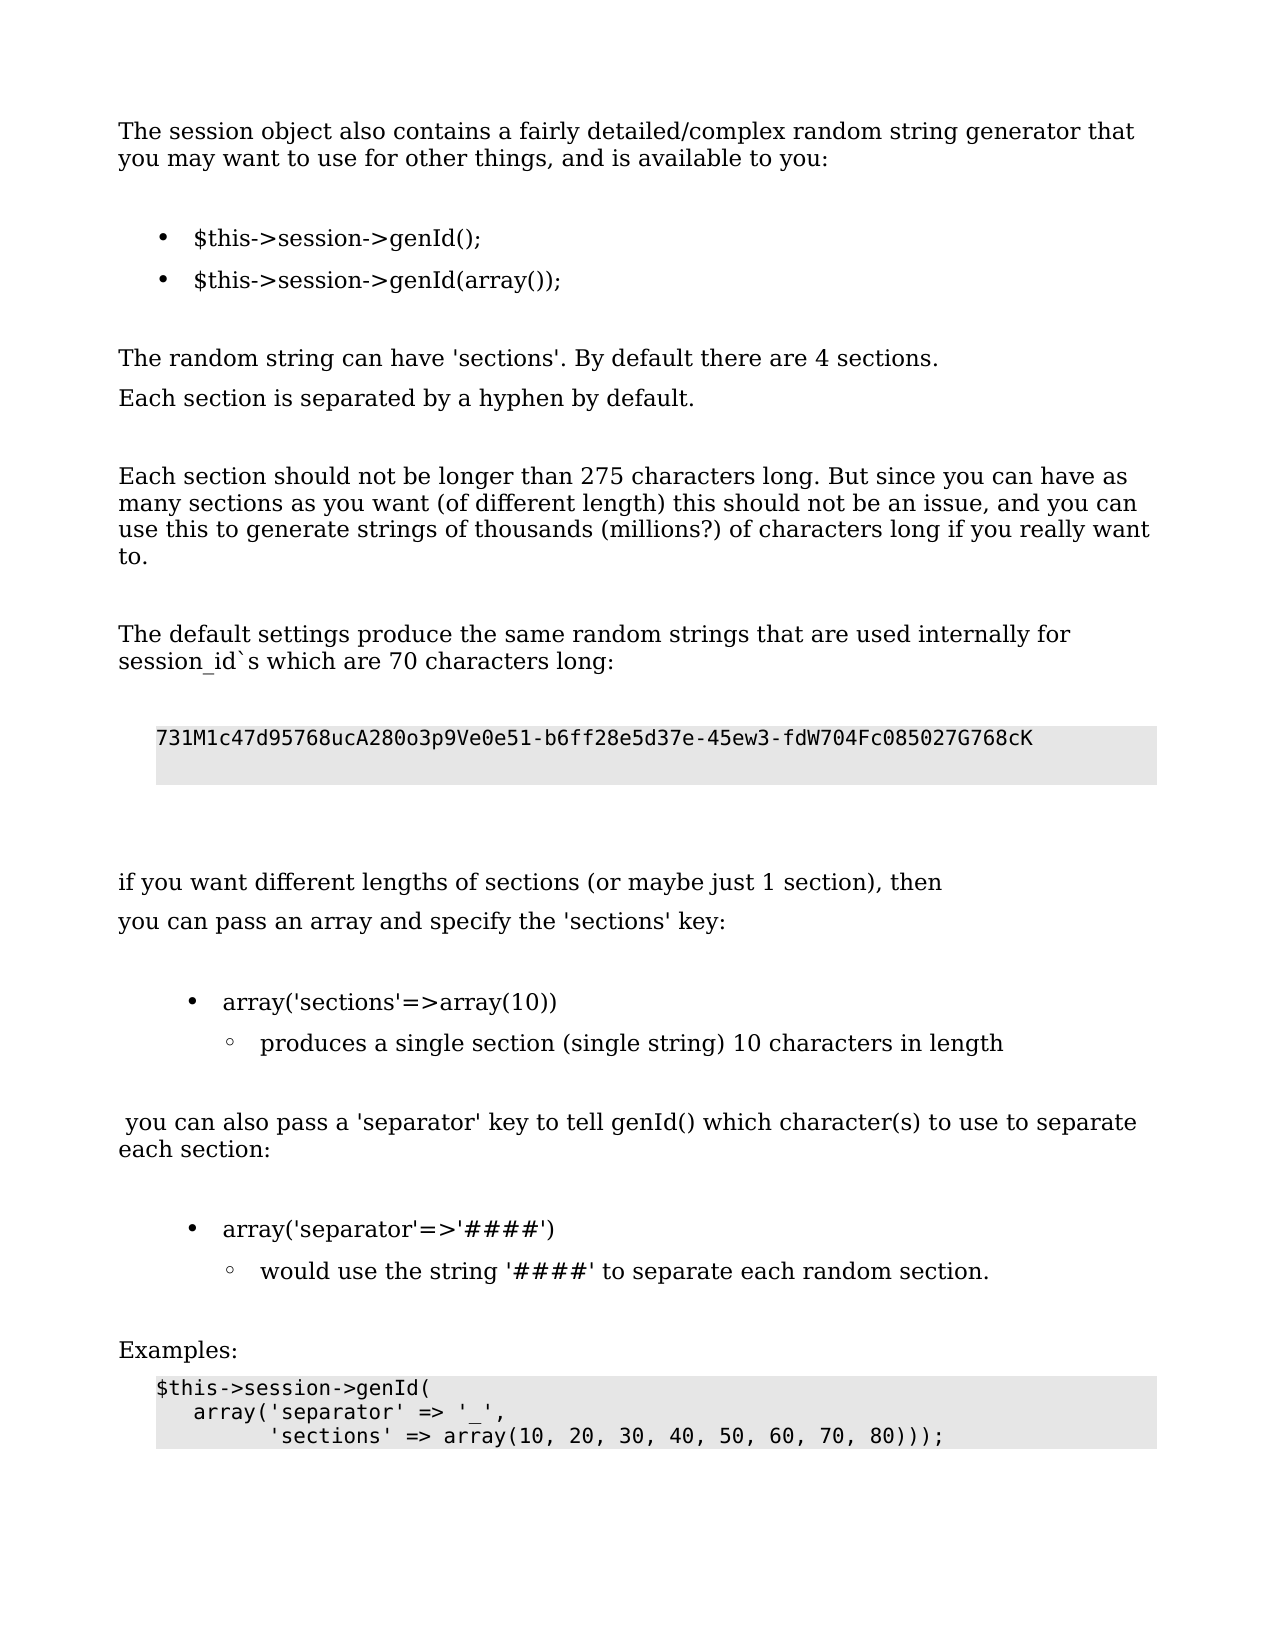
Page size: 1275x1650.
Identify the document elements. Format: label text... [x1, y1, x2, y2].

text Each section should not be longer than 275 characters long. But since you can have as many sections as you want (of different length) this should not be an issue, and you can use this to generate strings of thousands (millions?) of characters long if you really want to. [118, 463, 1157, 570]
list array('sections'=>array(10)) [185, 987, 1157, 1016]
text The default settings produce the same random strings that are used internally for session_id`s which are 70 characters long: [118, 621, 1157, 675]
list produces a single section (single string) 10 characters in length [222, 1028, 1157, 1058]
list would use the string '####' to separate each random section. [222, 1256, 1157, 1285]
text Examples: [118, 1337, 1157, 1363]
text $this->session->genId( [156, 1376, 1157, 1400]
text if you want different lengths of sections (or maybe just 1 section), then [118, 869, 1157, 896]
text array('separator' => '_', [156, 1400, 1157, 1424]
text you can pass an array and specify the 'sections' key: [118, 908, 1157, 935]
list $this->session->genId(array()); [156, 265, 1157, 294]
list $this->session->genId(); [156, 223, 1157, 252]
text Each section is separated by a hyphen by default. [118, 385, 1157, 411]
text The random string can have 'sections'. By default there are 4 sections. [118, 346, 1157, 372]
text 731M1c47d95768ucA280o3p9Ve0e51-b6ff28e5d37e-45ew3-fdW704Fc085027G768cK [156, 726, 1157, 751]
text The session object also contains a fairly detailed/complex random string generator that you may want to use for other things, and is available to you: [118, 118, 1157, 171]
text 'sections' => array(10, 20, 30, 40, 50, 60, 70, 80))); [156, 1424, 1157, 1449]
list array('separator'=>'####') [185, 1214, 1157, 1243]
text you can also pass a 'separator' key to tell genId() which character(s) to use to separate each section: [118, 1109, 1157, 1163]
